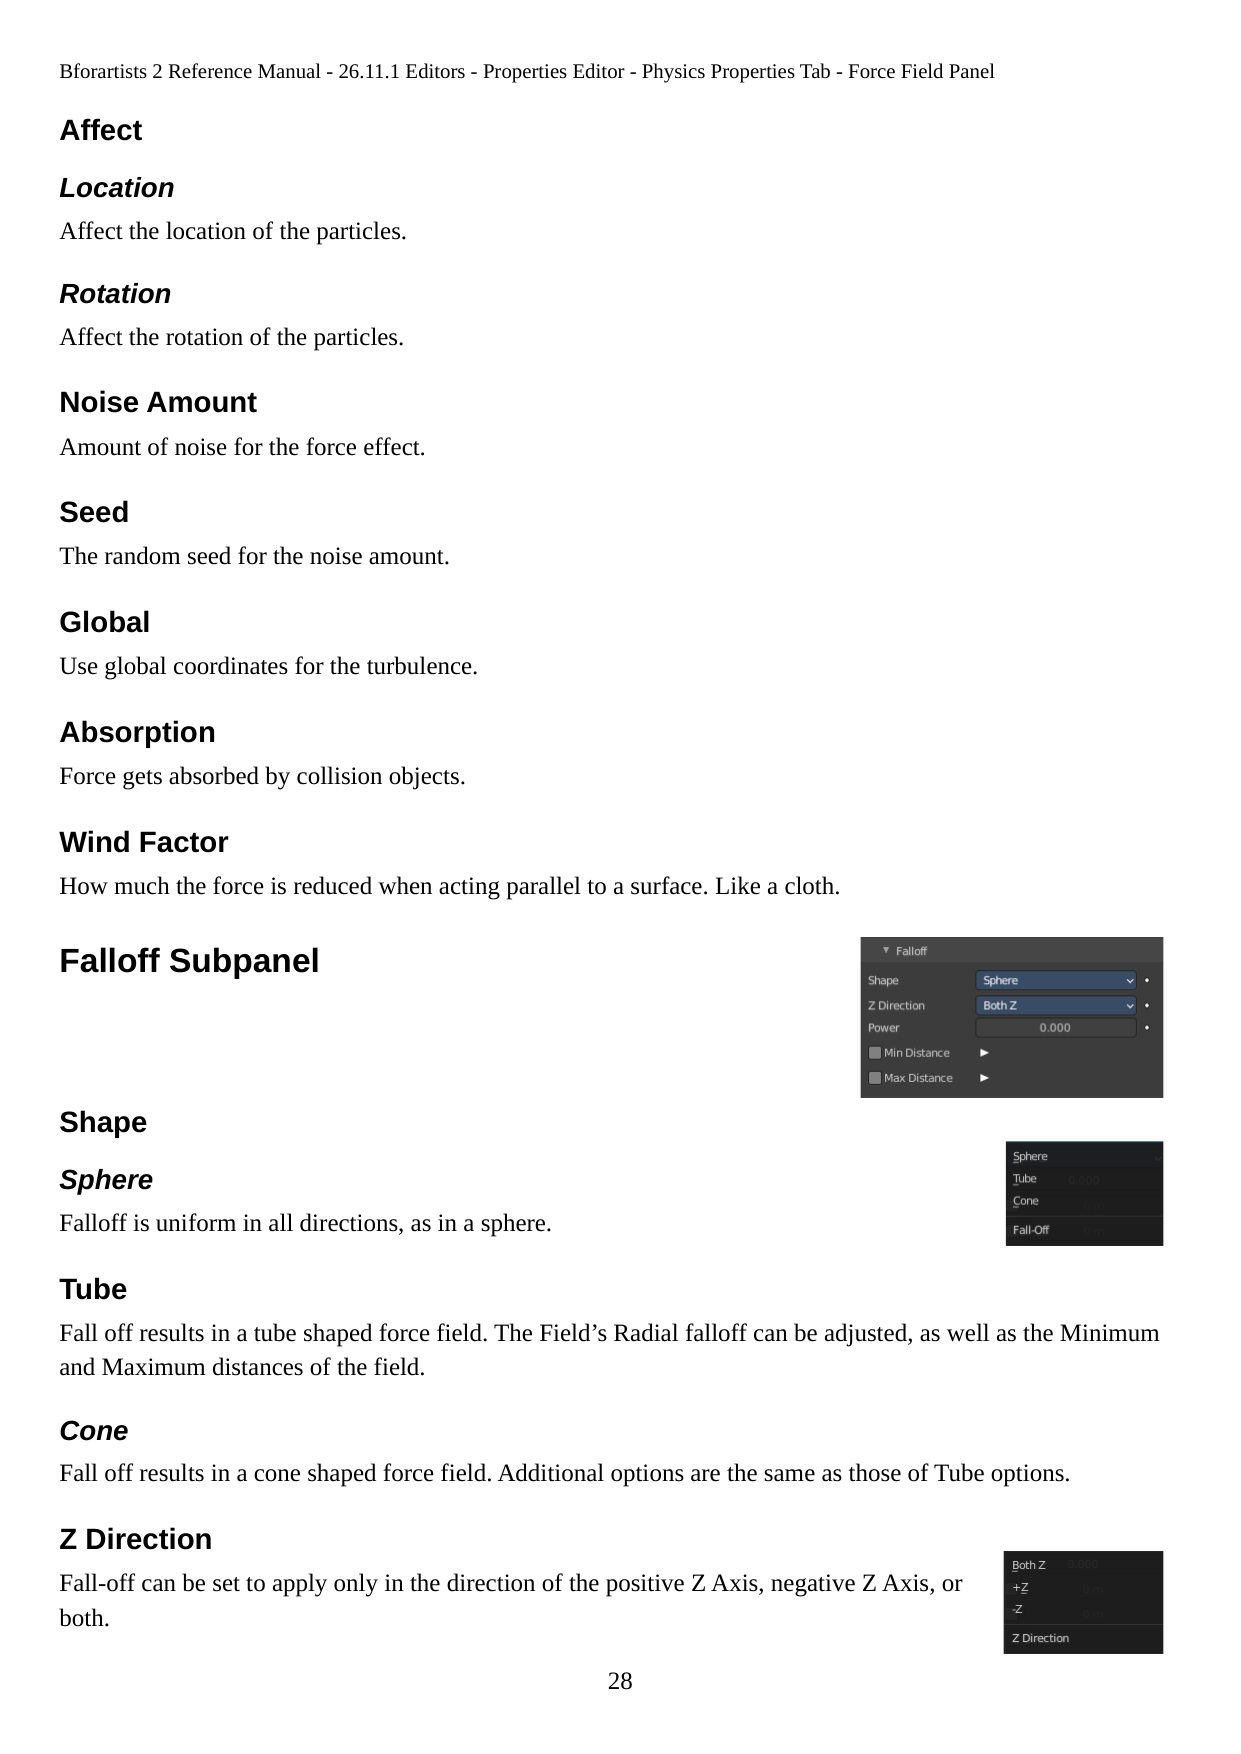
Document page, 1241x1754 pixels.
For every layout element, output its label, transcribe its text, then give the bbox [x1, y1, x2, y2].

subtitle Location [59, 171, 1181, 203]
text The random seed for the noise amount. [59, 541, 1181, 570]
subtitle [1164, 1164, 1181, 1196]
text Falloff is uniform in all directions, as in a sphere. [59, 1208, 1005, 1237]
subtitle Wind Factor [59, 825, 1181, 859]
subtitle Affect [59, 113, 1181, 146]
text Amount of noise for the force effect. [59, 432, 1181, 460]
text Fall-off can be set to apply only in the direction of the positive Z Axis, negative Z Axis, or both. [59, 1568, 1003, 1631]
subtitle [1164, 941, 1181, 980]
picture [1005, 1141, 1164, 1246]
text Affect the rotation of the particles. [59, 322, 1181, 350]
text Affect the location of the particles. [59, 216, 1181, 244]
subtitle Shape [59, 1105, 1181, 1139]
text Use global coordinates for the turbulence. [59, 651, 1181, 680]
subtitle Tube [59, 1272, 1181, 1305]
subtitle Sphere [59, 1164, 1005, 1196]
text How much the force is reduced when acting parallel to a surface. Like a cloth. [59, 871, 1181, 900]
picture [860, 937, 1164, 1098]
subtitle Rotation [59, 277, 1181, 309]
text Fall off results in a tube shaped force field. The Field’s Radial falloff can be adjusted, as well as the Minimum and Maximum distances of the field. [59, 1318, 1181, 1381]
subtitle Seed [59, 495, 1181, 529]
text Fall off results in a cone shaped force field. Additional options are the same as those of Tube options. [59, 1458, 1181, 1487]
subtitle Global [59, 605, 1181, 639]
text Force gets absorbed by collision objects. [59, 761, 1181, 790]
subtitle Absorption [59, 715, 1181, 749]
subtitle Noise Amount [59, 385, 1181, 419]
subtitle Falloff Subpanel [59, 941, 860, 980]
subtitle Z Direction [59, 1522, 1181, 1556]
subtitle Cone [59, 1414, 1181, 1446]
picture [1003, 1551, 1164, 1654]
